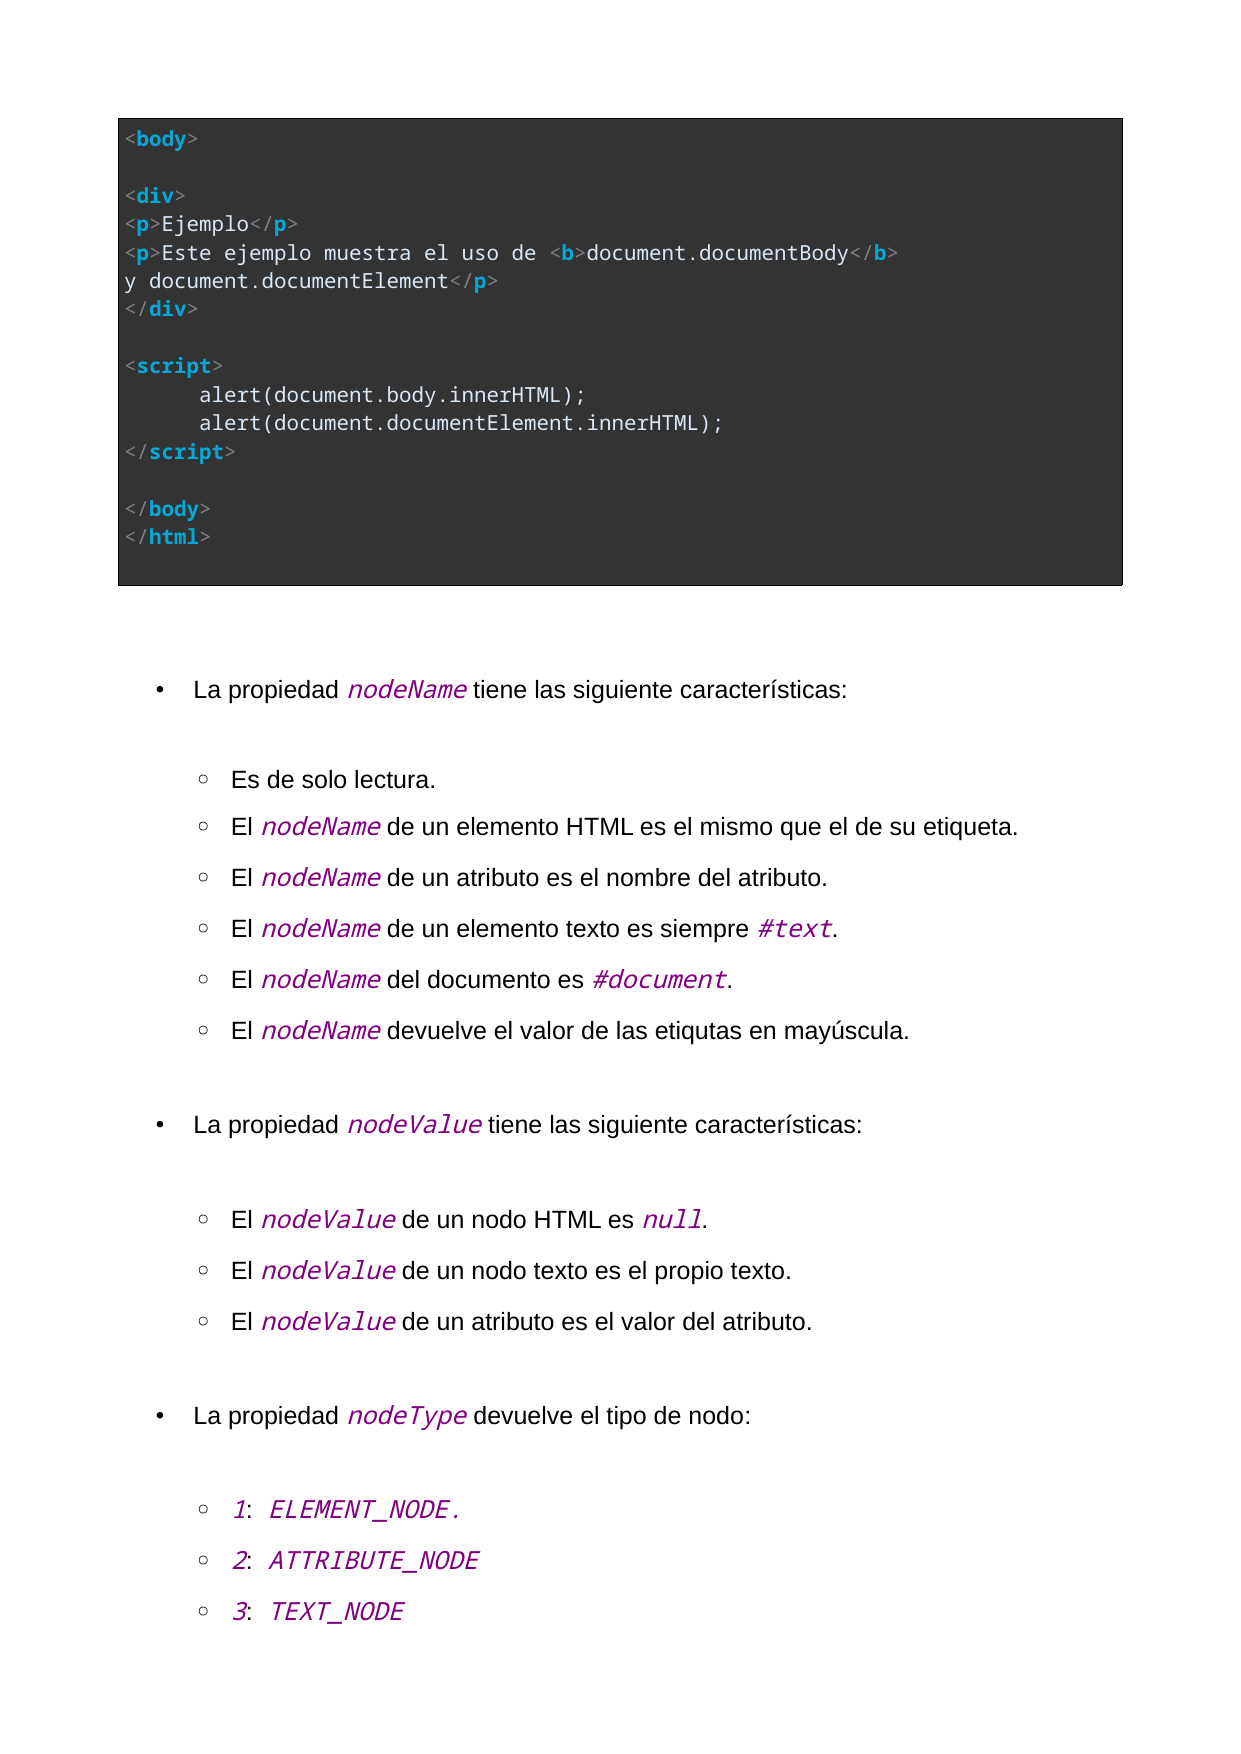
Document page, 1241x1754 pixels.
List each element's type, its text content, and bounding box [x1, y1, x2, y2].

list 1: ELEMENT_NODE. [193, 1492, 1122, 1526]
list Es de solo lectura. [193, 766, 1122, 794]
list La propiedad nodeName tiene las siguiente características: [156, 671, 1122, 705]
list El nodeName de un atributo es el nombre del atributo. [193, 860, 1122, 894]
list El nodeValue de un atributo es el valor del atributo. [193, 1303, 1122, 1337]
list 3: TEXT_NODE [193, 1594, 1122, 1628]
list El nodeName del documento es #document. [193, 962, 1122, 996]
list El nodeValue de un nodo HTML es null. [193, 1201, 1122, 1235]
list La propiedad nodeValue tiene las siguiente características: [156, 1107, 1122, 1141]
list El nodeName de un elemento texto es siempre #text. [193, 911, 1122, 945]
list La propiedad nodeType devuelve el tipo de nodo: [156, 1397, 1122, 1432]
list El nodeName de un elemento HTML es el mismo que el de su etiqueta. [193, 809, 1122, 843]
list El nodeValue de un nodo texto es el propio texto. [193, 1252, 1122, 1286]
table_header <body> <div> <p>Ejemplo</p> <p>Este ejemplo muestra el uso de <b>document.documentBody</b> y document.documentElement</p> </div> <script> alert(document.body.innerHTML); alert(document.documentElement.innerHTML); </script> </body> </html> [119, 119, 1122, 585]
list El nodeName devuelve el valor de las etiqutas en mayúscula. [193, 1013, 1122, 1047]
list 2: ATTRIBUTE_NODE [193, 1543, 1122, 1577]
